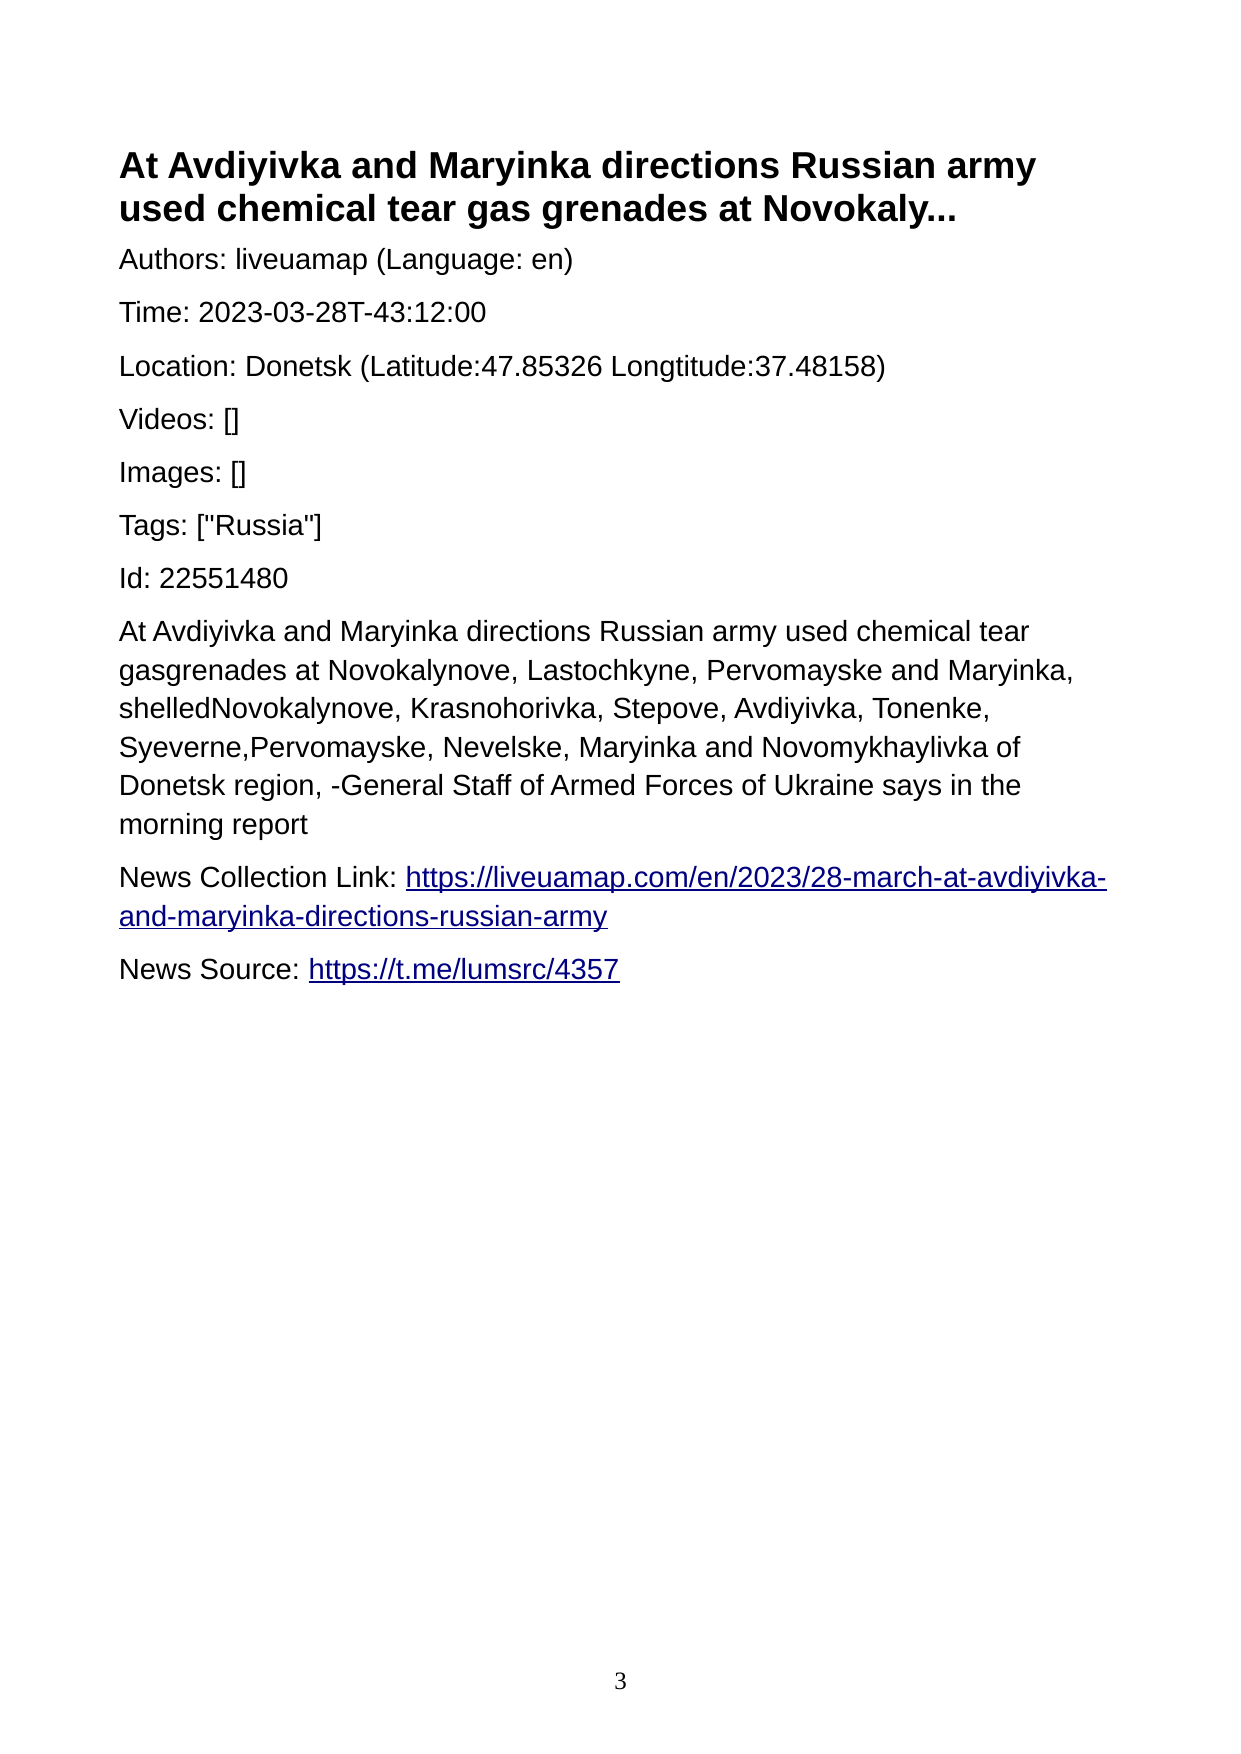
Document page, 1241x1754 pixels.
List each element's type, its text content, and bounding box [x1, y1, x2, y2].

text Videos: [] [118, 402, 1122, 435]
text Images: [] [118, 455, 1122, 488]
text At Avdiyivka and Maryinka directions Russian army used chemical tear gasgrenades at Novokalynove, Lastochkyne, Pervomayske and Maryinka, shelledNovokalynove, Krasnohorivka, Stepove, Avdiyivka, Tonenke, Syeverne,Pervomayske, Nevelske, Maryinka and Novomykhaylivka of Donetsk region, -General Staff of Armed Forces of Ukraine says in the morning report [118, 614, 1122, 840]
text Time: 2023-03-28T-43:12:00 [118, 295, 1122, 329]
text Authors: liveuamap (Language: en) [118, 242, 1122, 276]
subtitle At Avdiyivka and Maryinka directions Russian army used chemical tear gas grenades at Novokaly... [118, 143, 1122, 230]
text News Source: https://t.me/lumsrc/4357 [118, 952, 1122, 985]
text Tags: ["Russia"] [118, 508, 1122, 541]
text Location: Donetsk (Latitude:47.85326 Longtitude:37.48158) [118, 348, 1122, 382]
text News Collection Link: https://liveuamap.com/en/2023/28-march-at-avdiyivka-and-maryinka-directions-russian-army [118, 860, 1122, 932]
text Id: 22551480 [118, 561, 1122, 594]
